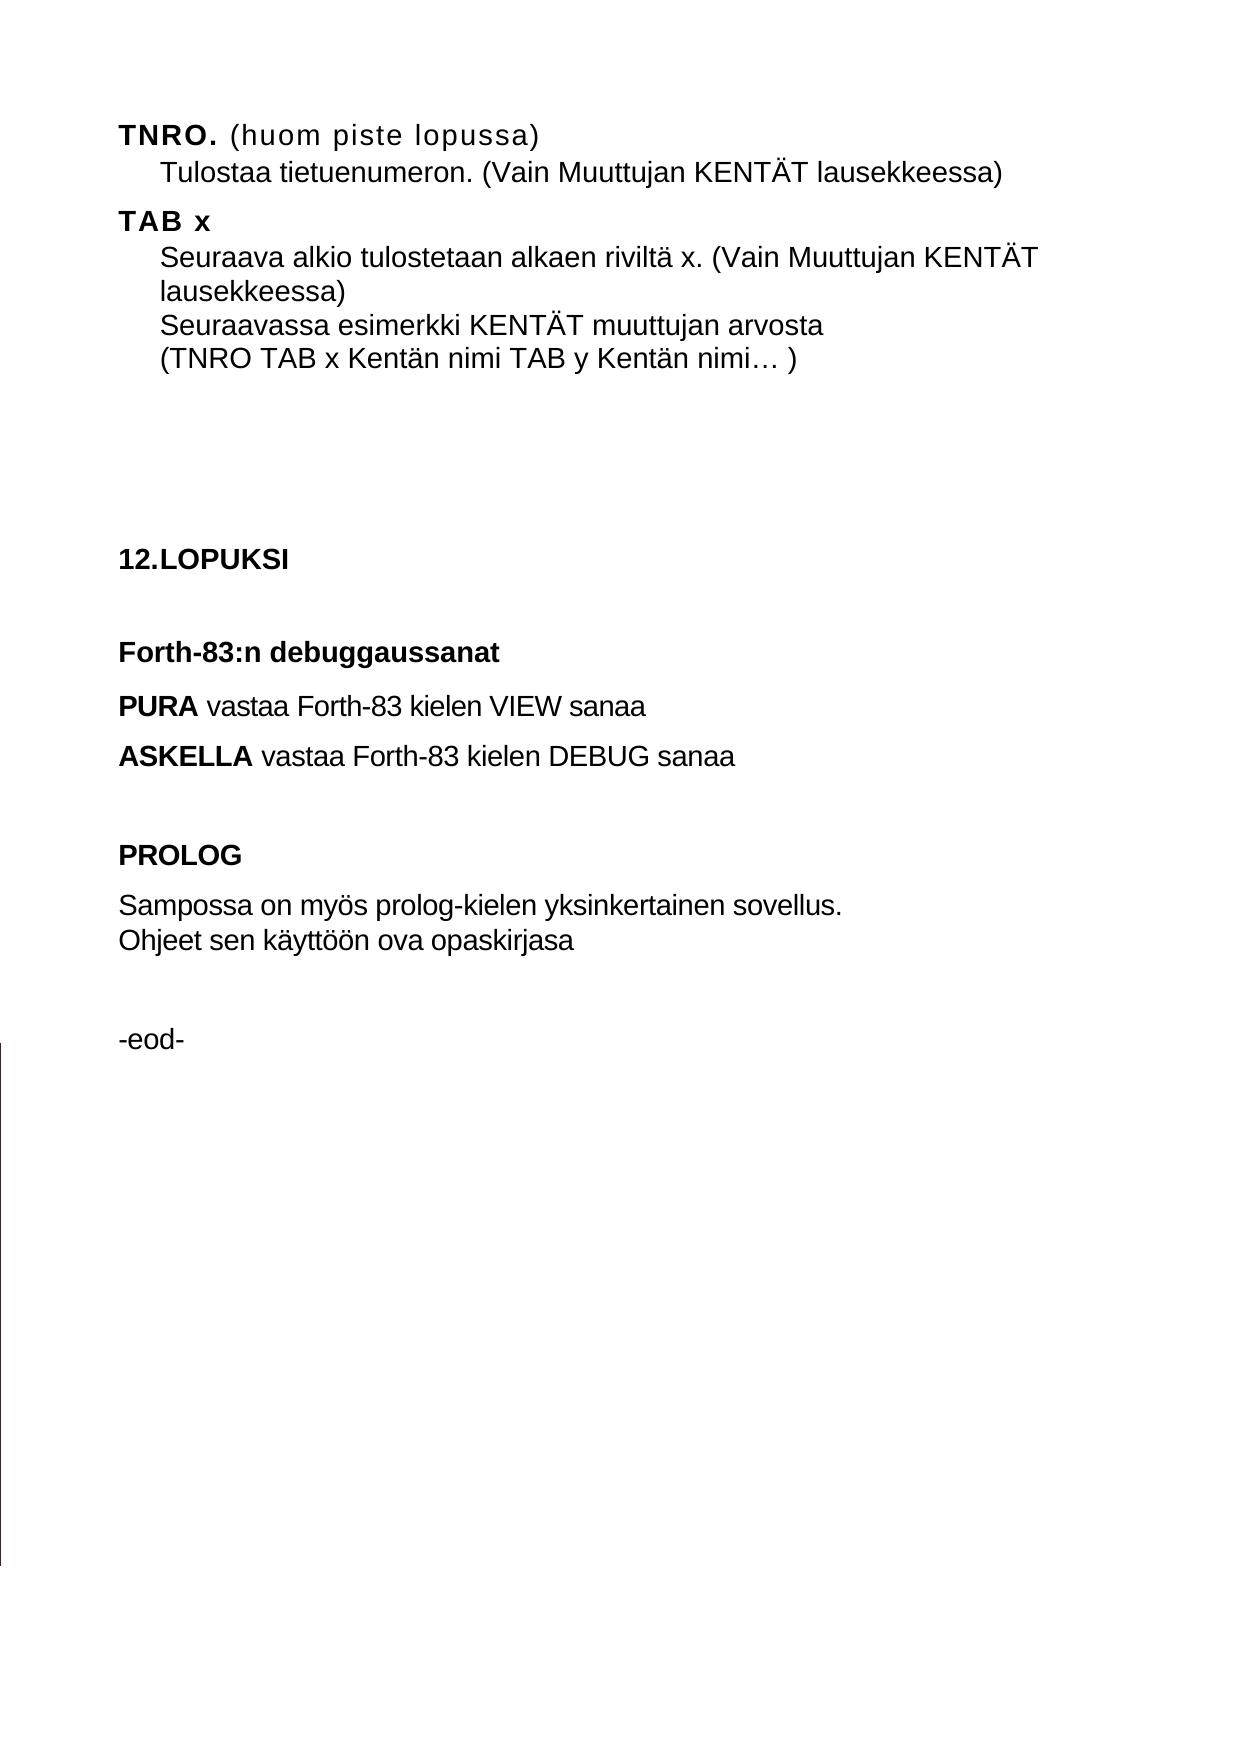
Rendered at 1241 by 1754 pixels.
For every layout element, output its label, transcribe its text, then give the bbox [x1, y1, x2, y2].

text TNRO. (huom piste lopussa) [118, 118, 1152, 152]
subtitle LOPUKSI [118, 542, 1152, 576]
subtitle Forth-83:n debuggaussanat [118, 634, 1152, 668]
text ASKELLA vastaa Forth-83 kielen DEBUG sanaa [118, 739, 867, 773]
text Sampossa on myös prolog-kielen yksinkertainen sovellus. Ohjeet sen käyttöön ova opaskirjasa [118, 888, 867, 957]
text (TNRO TAB x Kentän nimi TAB y Kentän nimi… ) [159, 341, 1152, 374]
text Seuraavassa esimerkki KENTÄT muuttujan arvosta [159, 307, 1152, 341]
text -eod- [118, 1022, 867, 1057]
text PROLOG [118, 838, 867, 873]
text PURA vastaa Forth-83 kielen VIEW sanaa [118, 689, 867, 724]
text Tulostaa tietuenumeron. (Vain Muuttujan KENTÄT lausekkeessa) [118, 155, 1152, 188]
text Seuraava alkio tulostetaan alkaen riviltä x. (Vain Muuttujan KENTÄT lausekkeessa) [159, 240, 1152, 307]
text TAB x [118, 203, 1152, 237]
